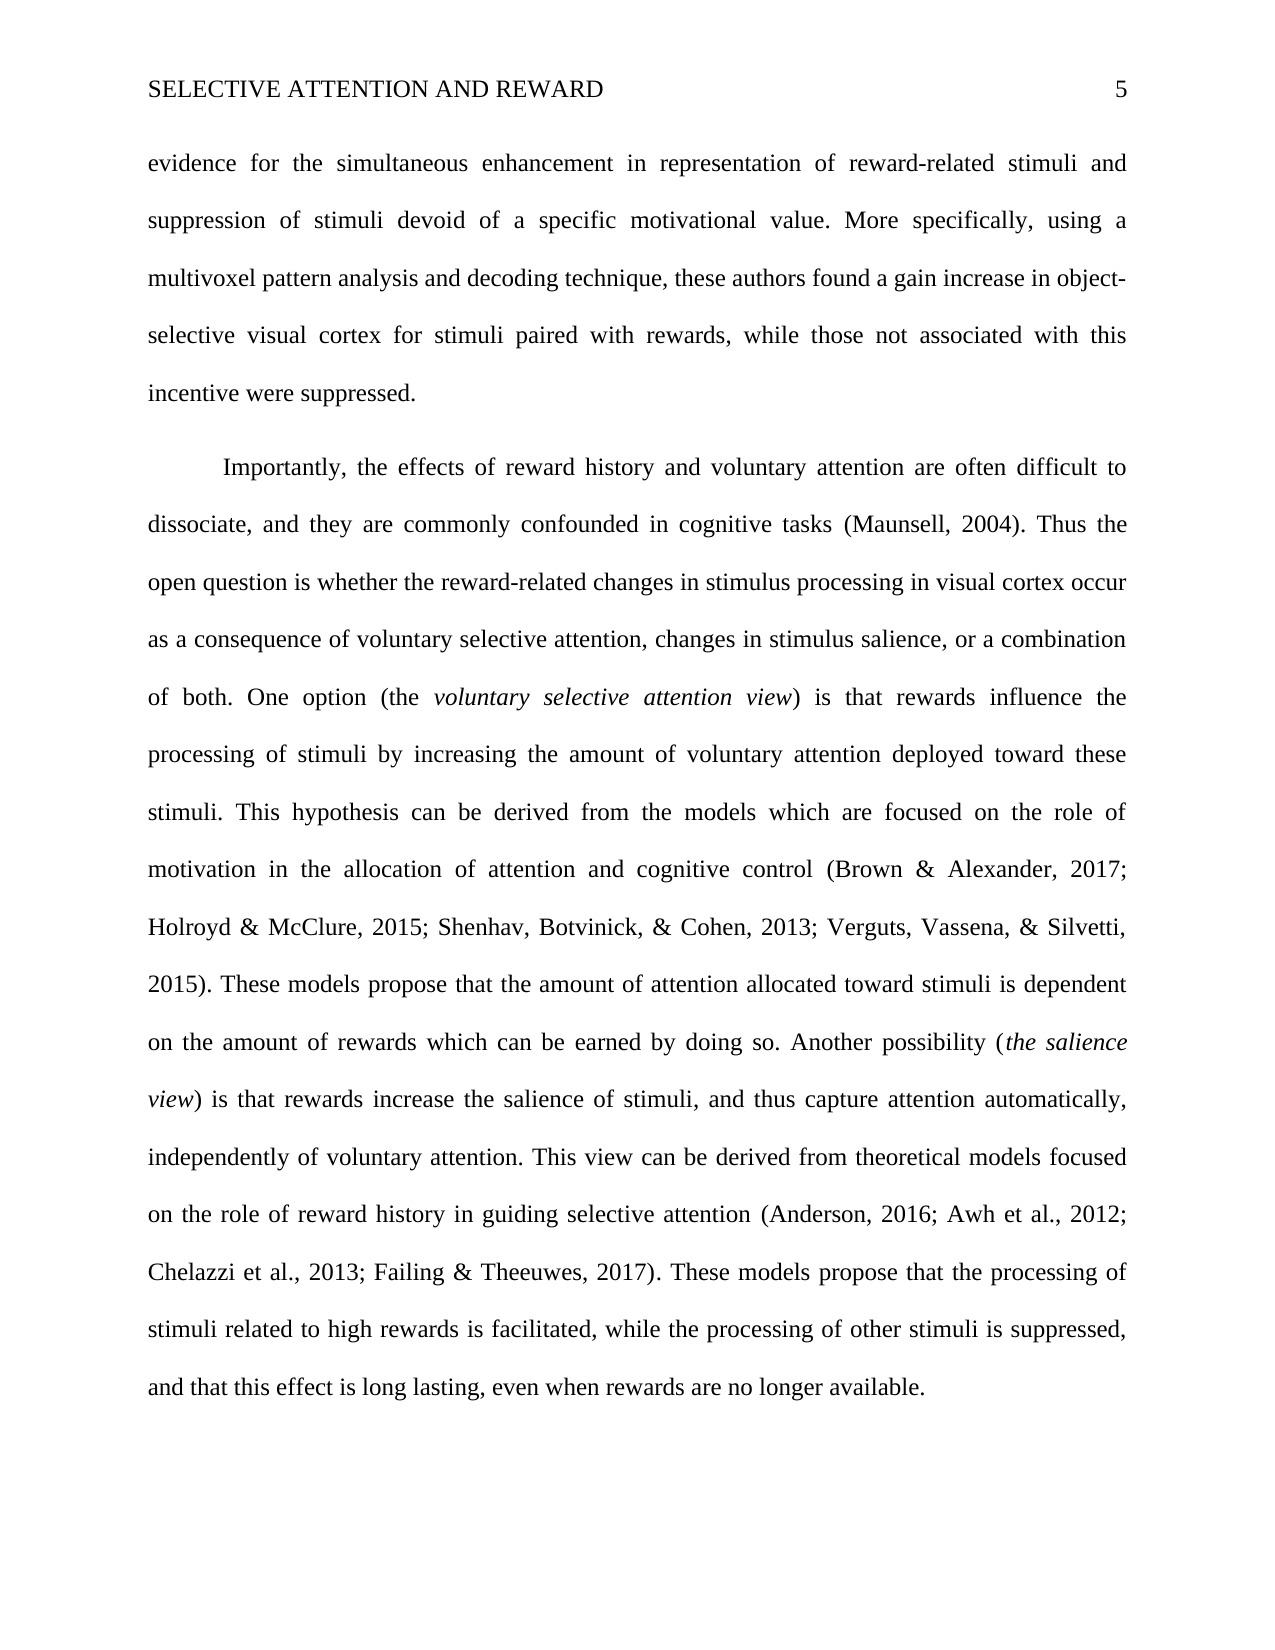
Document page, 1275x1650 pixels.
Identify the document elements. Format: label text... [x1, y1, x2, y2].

text Importantly, the effects of reward history and voluntary attention are often difficult to dissociate, and they are commonly confounded in cognitive tasks (Maunsell, 2004). Thus the open question is whether the reward-related changes in stimulus processing in visual cortex occur as a consequence of voluntary selective attention, changes in stimulus salience, or a combination of both. One option (the voluntary selective attention view) is that rewards influence the processing of stimuli by increasing the amount of voluntary attention deployed toward these stimuli. This hypothesis can be derived from the models which are focused on the role of motivation in the allocation of attention and cognitive control (Brown & Alexander, 2017; Holroyd & McClure, 2015; Shenhav, Botvinick, & Cohen, 2013; Verguts, Vassena, & Silvetti, 2015). These models propose that the amount of attention allocated toward stimuli is dependent on the amount of rewards which can be earned by doing so. Another possibility (the salience view) is that rewards increase the salience of stimuli, and thus capture attention automatically, independently of voluntary attention. This view can be derived from theoretical models focused on the role of reward history in guiding selective attention (Anderson, 2016; Awh et al., 2012; Chelazzi et al., 2013; Failing & Theeuwes, 2017). These models propose that the processing of stimuli related to high rewards is facilitated, while the processing of other stimuli is suppressed, and that this effect is long lasting, even when rewards are no longer available. [148, 452, 1127, 1401]
text Within a largely independent research line, a set of studies has focused on the processing of stimuli associated with earning rewards. These studies have demonstrated that stimuli currently or previously associated with rewards capture attention in an automatic fashion, and even in cases when this conflicts with the current goals (Anderson, 2016; Awh, Belopolsky, & Theeuwes, 2012; Chelazzi, Perlato, Santandrea, & Della Libera, 2013; Failing & Theeuwes, 2017). Behavioral studies have demonstrated that stimuli predictive of rewards capture attention, and that they can do so in subsequent trials when rewards are no longer present (Anderson, Laurent, & Yantis, 2011; Della Libera & Chelazzi, 2009; Failing & Theeuwes, 2014). At the neural level it has been shown that stimuli related to rewards receive increased sensory processing (Serences, 2008). Studies focusing specifically on attention have shown that attentional capture by rewarding stimuli can be related to changes in the early processing of such stimuli in the visual cortex (i.e., increase in the P1 component; Donohue et al., 2016; Hickey, Chelazzi, & Theeuwes, 2010; Luque et al., 2017; MacLean & Giesbrecht, 2015). However, other studies have not found evidence for such early modulations in the visual cortex, and instead reported changes at later stages of stimulus processing (increased N2pc component and improved decoding in later processing stages; Qi, Zeng, Ding, & Li, 2013; Tankelevitch, Spaak, Rushworth, & Stokes, 2019). One fMRI study (Hickey & Peelen, 2015) provided evidence for the simultaneous enhancement in representation of reward-related stimuli and suppression of stimuli devoid of a specific motivational value. More specifically, using a multivoxel pattern analysis and decoding technique, these authors found a gain increase in object-selective visual cortex for stimuli paired with rewards, while those not associated with this incentive were suppressed. [148, 148, 1127, 406]
